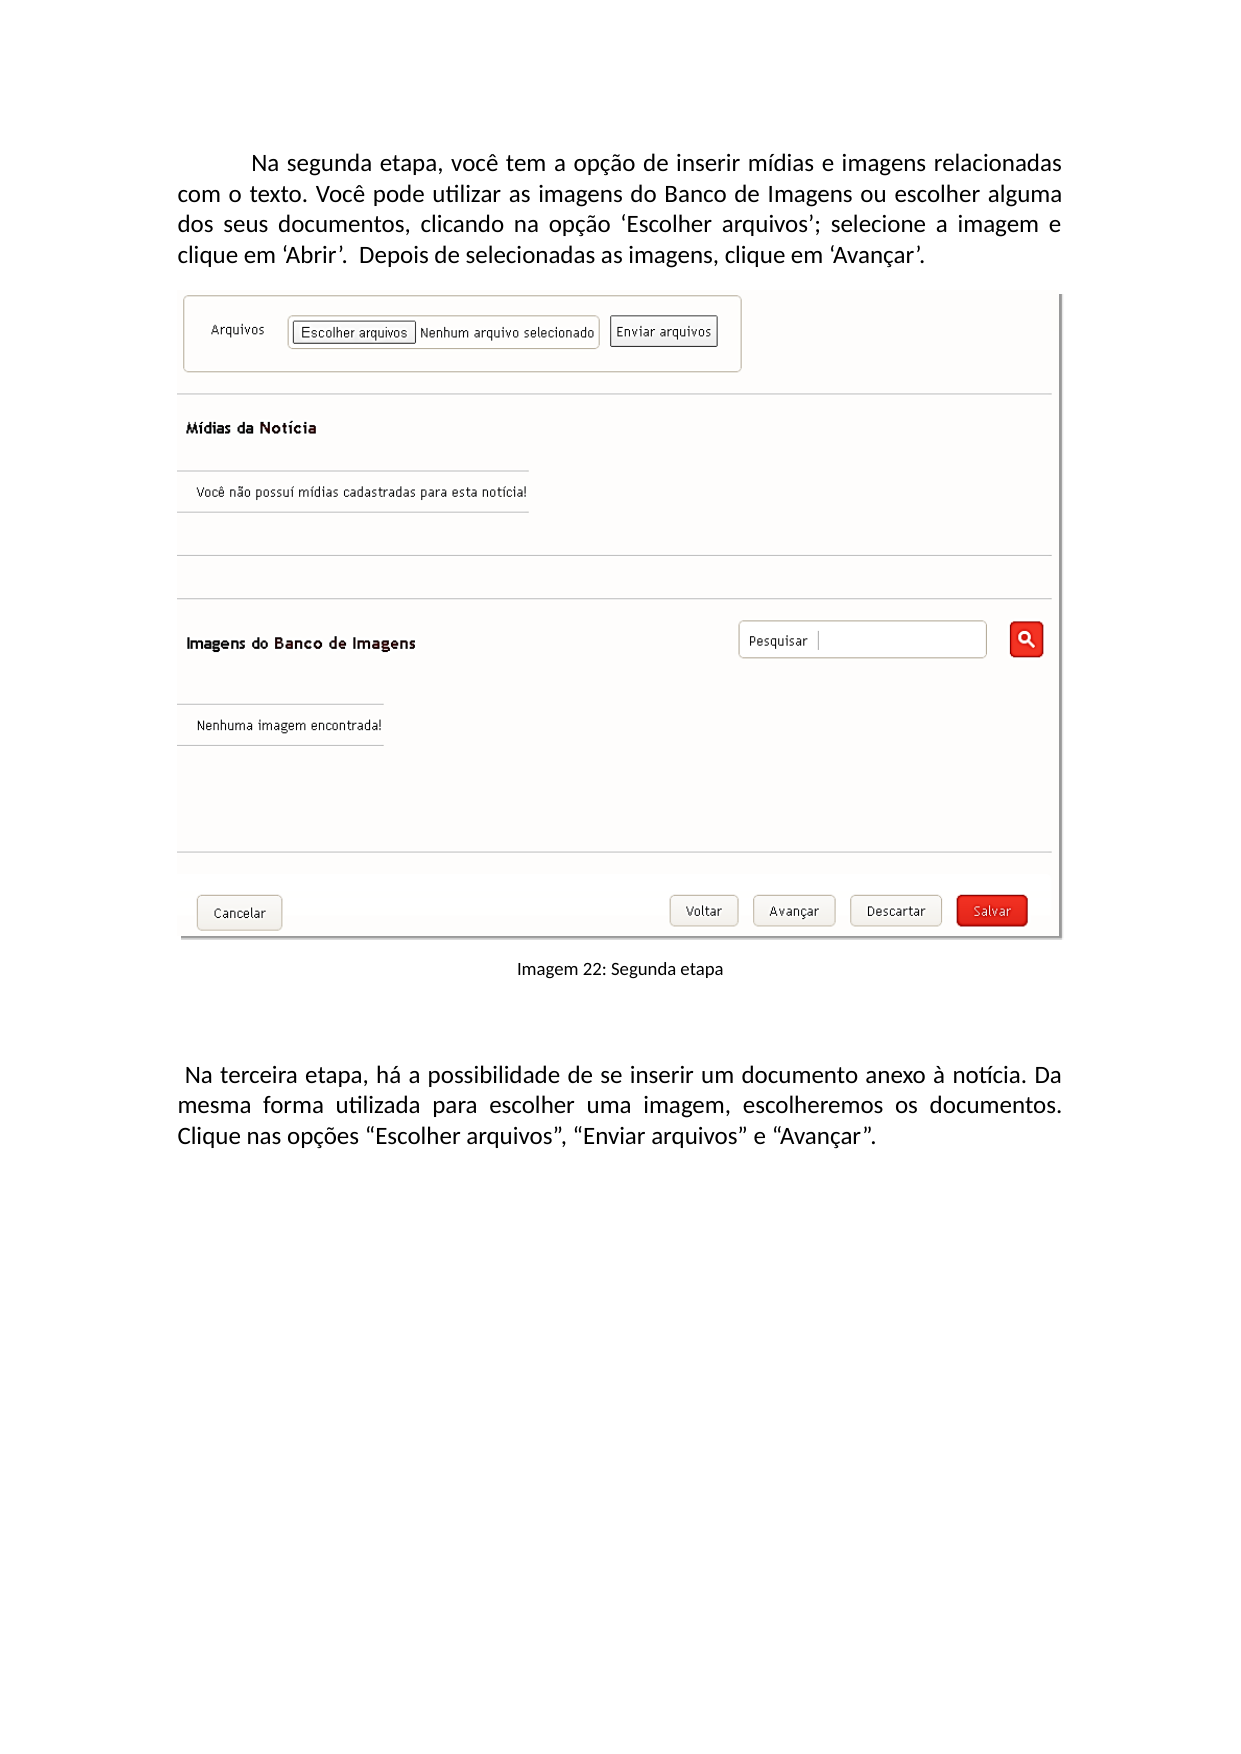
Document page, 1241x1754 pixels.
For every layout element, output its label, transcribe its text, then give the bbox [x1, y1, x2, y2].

text Na terceira etapa, há a possibilidade de se inserir um documento anexo à notícia. Da mesma forma utilizada para escolher uma imagem, escolheremos os documentos. Clique nas opções “Escolher arquivos”, “Enviar arquivos” e “Avançar”. [177, 1059, 1063, 1150]
text Imagem 22: Segunda etapa [459, 957, 781, 979]
text Na segunda etapa, você tem a opção de inserir mídias e imagens relacionadas com o texto. Você pode utilizar as imagens do Banco de Imagens ou escolher alguma dos seus documentos, clicando na opção ‘Escolher arquivos’; selecione a imagem e clique em ‘Abrir’. Depois de selecionadas as imagens, clique em ‘Avançar’. [177, 148, 1063, 270]
picture [177, 290, 1059, 936]
